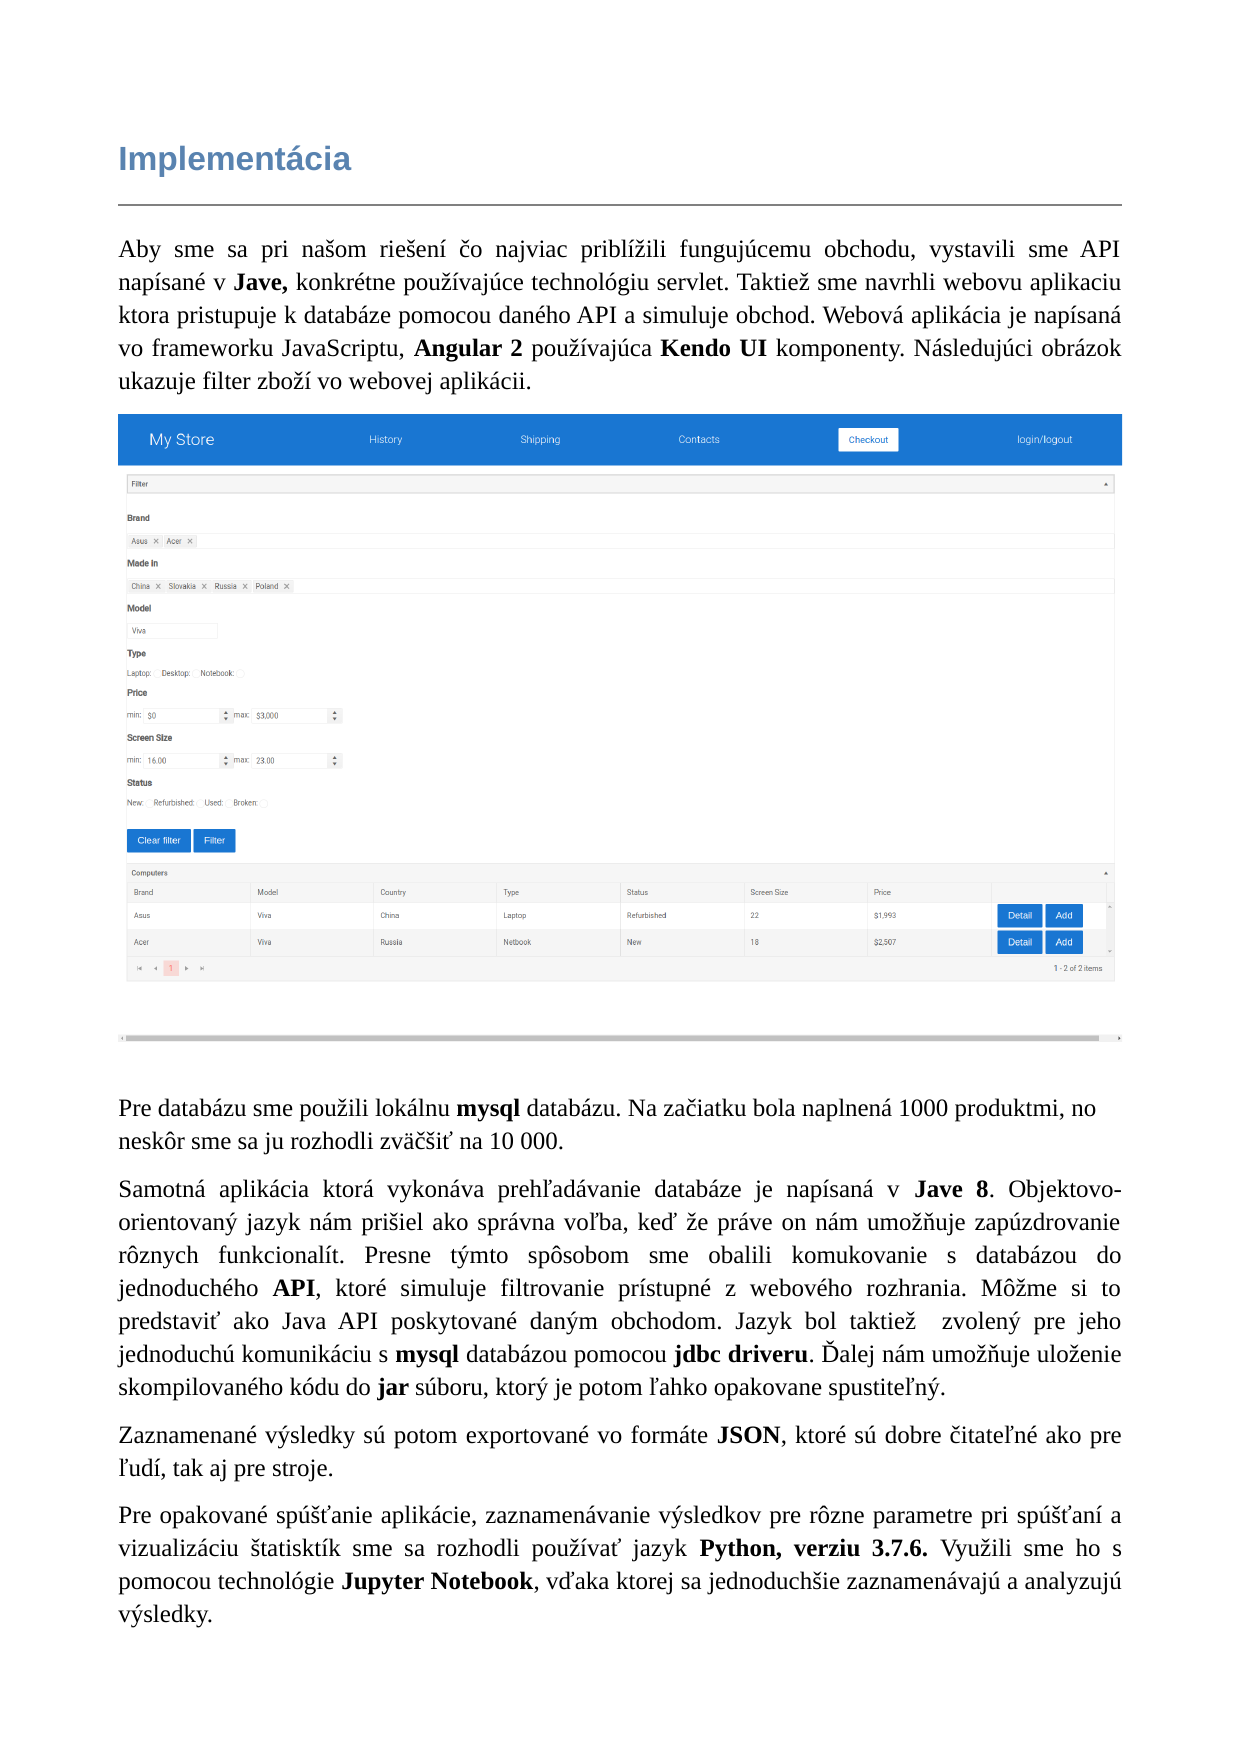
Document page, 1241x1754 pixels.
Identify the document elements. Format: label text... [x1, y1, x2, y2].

subtitle Implementácia [118, 139, 1122, 178]
text Zaznamenané výsledky sú potom exportované vo formáte JSON, ktoré sú dobre čitateľné ako pre ľudí, tak aj pre stroje. [118, 1420, 1122, 1481]
text Pre opakované spúšťanie aplikácie, zaznamenávanie výsledkov pre rôzne parametre pri spúšťaní a vizualizáciu štatisktík sme sa rozhodli používať jazyk Python, verziu 3.7.6. Využili sme ho s pomocou technológie Jupyter Notebook, vďaka ktorej sa jednoduchšie zaznamenávajú a analyzujú výsledky. [118, 1500, 1122, 1628]
text Aby sme sa pri našom riešení čo najviac priblížili fungujúcemu obchodu, vystavili sme API napísané v Jave, konkrétne používajúce technológiu servlet. Taktiež sme navrhli webovu aplikaciu ktora pristupuje k databáze pomocou daného API a simuluje obchod. Webová aplikácia je napísaná vo frameworku JavaScriptu, Angular 2 používajúca Kendo UI komponenty. Následujúci obrázok ukazuje filter zboží vo webovej aplikácii. [118, 234, 1122, 395]
picture [118, 414, 1123, 1042]
text Pre databázu sme použili lokálnu mysql databázu. Na začiatku bola naplnená 1000 produktmi, no neskôr sme sa ju rozhodli zväčšiť na 10 000. [118, 1093, 1122, 1155]
text Samotná aplikácia ktorá vykonáva prehľadávanie databáze je napísaná v Jave 8. Objektovo-orientovaný jazyk nám prišiel ako správna voľba, keď že práve on nám umožňuje zapúzdrovanie rôznych funkcionalít. Presne týmto spôsobom sme obalili komukovanie s databázou do jednoduchého API, ktoré simuluje filtrovanie prístupné z webového rozhrania. Môžme si to predstaviť ako Java API poskytované daným obchodom. Jazyk bol taktiež zvolený pre jeho jednoduchú komunikáciu s mysql databázou pomocou jdbc driveru. Ďalej nám umožňuje uloženie skompilovaného kódu do jar súboru, ktorý je potom ľahko opakovane spustiteľný. [118, 1174, 1122, 1401]
